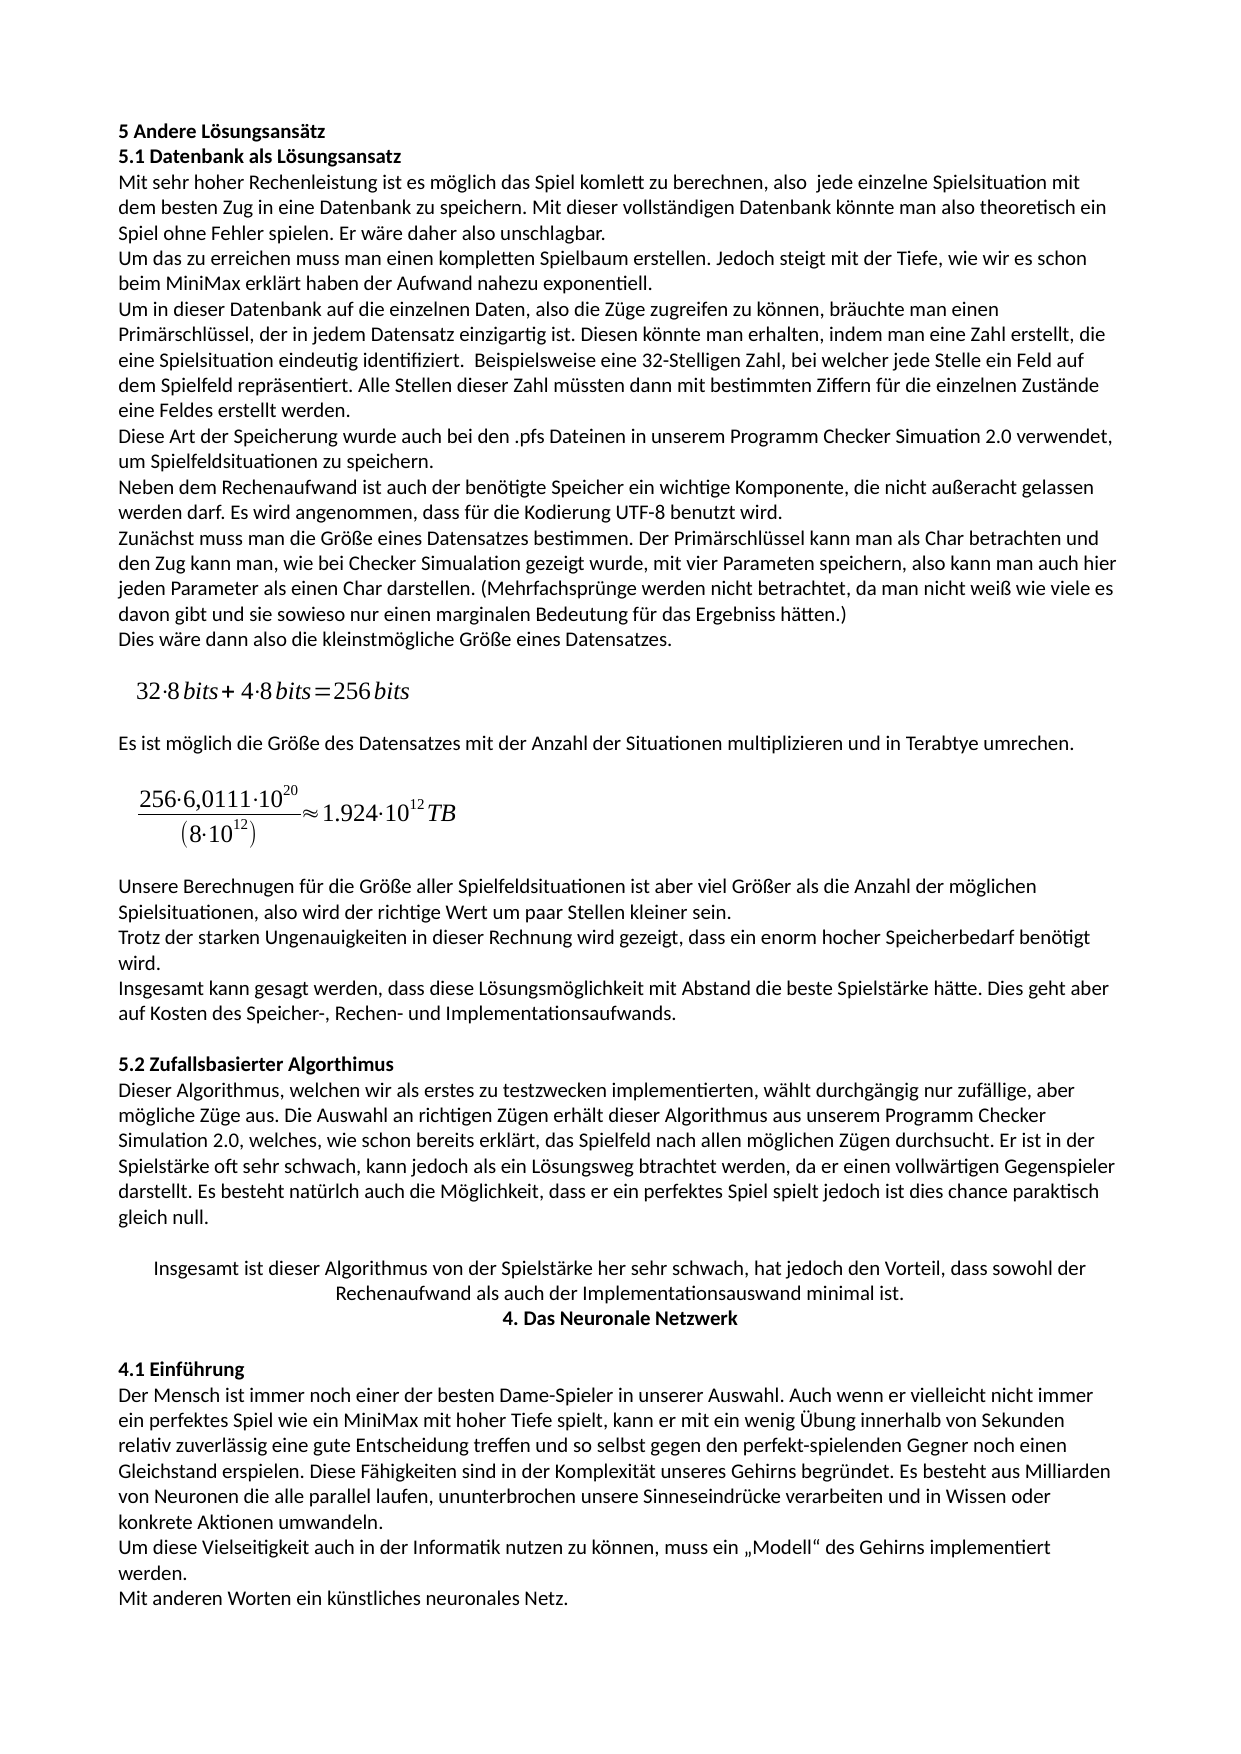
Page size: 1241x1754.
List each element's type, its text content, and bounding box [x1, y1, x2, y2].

text Diese Art der Speicherung wurde auch bei den .pfs Dateinen in unserem Programm Checker Simuation 2.0 verwendet, um Spielfeldsituationen zu speichern. [118, 423, 1122, 474]
text 4. Das Neuronale Netzwerk [118, 1306, 1122, 1331]
text Dies wäre dann also die kleinstmögliche Größe eines Datensatzes. [118, 626, 1122, 652]
text Insgesamt ist dieser Algorithmus von der Spielstärke her sehr schwach, hat jedoch den Vorteil, dass sowohl der Rechenaufwand als auch der Implementationsauswand minimal ist. [118, 1255, 1122, 1306]
text Um das zu erreichen muss man einen kompletten Spielbaum erstellen. Jedoch steigt mit der Tiefe, wie wir es schon beim MiniMax erklärt haben der Aufwand nahezu exponentiell. [118, 245, 1122, 296]
text Mit anderen Worten ein künstliches neuronales Netz. [118, 1585, 1122, 1611]
text 5.1 Datenbank als Lösungsansatz [118, 143, 1122, 169]
text 5 Andere Lösungsansätz [118, 118, 1122, 143]
text Es ist möglich die Größe des Datensatzes mit der Anzahl der Situationen multiplizieren und in Terabtye umrechen. [118, 730, 1122, 756]
text Dieser Algorithmus, welchen wir als erstes zu testzwecken implementierten, wählt durchgängig nur zufällige, aber mögliche Züge aus. Die Auswahl an richtigen Zügen erhält dieser Algorithmus aus unserem Programm Checker Simulation 2.0, welches, wie schon bereits erklärt, das Spielfeld nach allen möglichen Zügen durchsucht. Er ist in der Spielstärke oft sehr schwach, kann jedoch als ein Lösungsweg btrachtet werden, da er einen vollwärtigen Gegenspieler darstellt. Es besteht natürlch auch die Möglichkeit, dass er ein perfektes Spiel spielt jedoch ist dies chance paraktisch gleich null. [118, 1077, 1122, 1229]
text 5.2 Zufallsbasierter Algorthimus [118, 1051, 1122, 1077]
text Insgesamt kann gesagt werden, dass diese Lösungsmöglichkeit mit Abstand die beste Spielstärke hätte. Dies geht aber auf Kosten des Speicher-, Rechen- und Implementationsaufwands. [118, 975, 1122, 1026]
text Unsere Berechnugen für die Größe aller Spielfeldsituationen ist aber viel Größer als die Anzahl der möglichen Spielsituationen, also wird der richtige Wert um paar Stellen kleiner sein. [118, 873, 1122, 924]
text Der Mensch ist immer noch einer der besten Dame-Spieler in unserer Auswahl. Auch wenn er vielleicht nicht immer ein perfektes Spiel wie ein MiniMax mit hoher Tiefe spielt, kann er mit ein wenig Übung innerhalb von Sekunden relativ zuverlässig eine gute Entscheidung treffen und so selbst gegen den perfekt-spielenden Gegner noch einen Gleichstand erspielen. Diese Fähigkeiten sind in der Komplexität unseres Gehirns begründet. Es besteht aus Milliarden von Neuronen die alle parallel laufen, ununterbrochen unsere Sinneseindrücke verarbeiten und in Wissen oder konkrete Aktionen umwandeln. [118, 1382, 1122, 1534]
text 4.1 Einführung [118, 1356, 1122, 1382]
text Zunächst muss man die Größe eines Datensatzes bestimmen. Der Primärschlüssel kann man als Char betrachten und den Zug kann man, wie bei Checker Simualation gezeigt wurde, mit vier Parameten speichern, also kann man auch hier jeden Parameter als einen Char darstellen. (Mehrfachsprünge werden nicht betrachtet, da man nicht weiß wie viele es davon gibt und sie sowieso nur einen marginalen Bedeutung für das Ergebniss hätten.) [118, 525, 1122, 626]
text Um diese Vielseitigkeit auch in der Informatik nutzen zu können, muss ein „Modell“ des Gehirns implementiert werden. [118, 1534, 1122, 1585]
text Mit sehr hoher Rechenleistung ist es möglich das Spiel komlett zu berechnen, also jede einzelne Spielsituation mit dem besten Zug in eine Datenbank zu speichern. Mit dieser vollständigen Datenbank könnte man also theoretisch ein Spiel ohne Fehler spielen. Er wäre daher also unschlagbar. [118, 169, 1122, 245]
text Um in dieser Datenbank auf die einzelnen Daten, also die Züge zugreifen zu können, bräuchte man einen Primärschlüssel, der in jedem Datensatz einzigartig ist. Diesen könnte man erhalten, indem man eine Zahl erstellt, die eine Spielsituation eindeutig identifiziert. Beispielsweise eine 32-Stelligen Zahl, bei welcher jede Stelle ein Feld auf dem Spielfeld repräsentiert. Alle Stellen dieser Zahl müssten dann mit bestimmten Ziffern für die einzelnen Zustände eine Feldes erstellt werden. [118, 296, 1122, 423]
text Trotz der starken Ungenauigkeiten in dieser Rechnung wird gezeigt, dass ein enorm hocher Speicherbedarf benötigt wird. [118, 924, 1122, 975]
text Neben dem Rechenaufwand ist auch der benötigte Speicher ein wichtige Komponente, die nicht außeracht gelassen werden darf. Es wird angenommen, dass für die Kodierung UTF-8 benutzt wird. [118, 474, 1122, 525]
